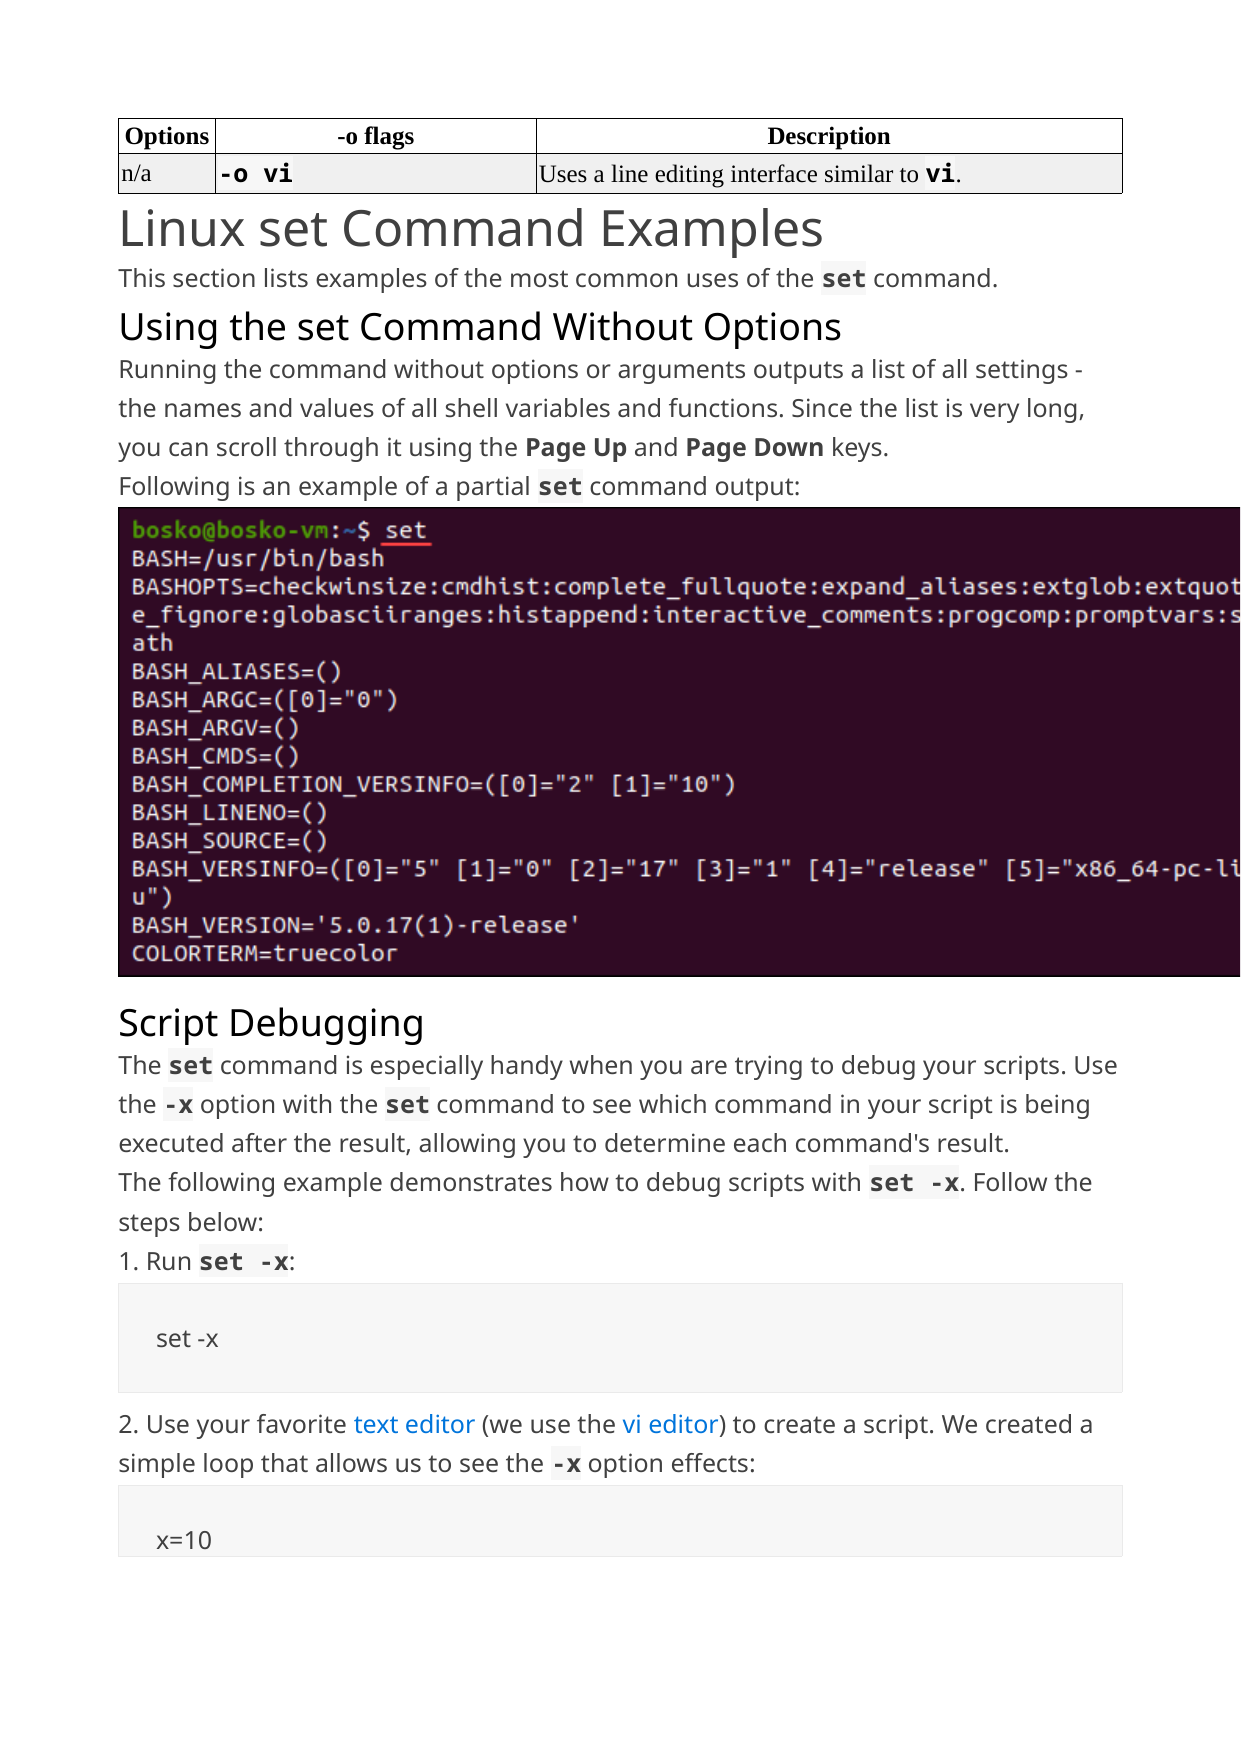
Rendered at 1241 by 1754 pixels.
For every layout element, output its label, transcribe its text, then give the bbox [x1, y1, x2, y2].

subtitle Using the set Command Without Options [118, 300, 1122, 351]
table_header Description [537, 119, 1122, 153]
text Following is an example of a partial set command output: [118, 469, 1122, 503]
text The following example demonstrates how to debug scripts with set -x. Follow the steps below: [118, 1165, 1122, 1238]
table_header Options [119, 119, 215, 153]
table_header -o flags [216, 119, 536, 153]
table_cell Uses a line editing interface similar to vi. [537, 154, 1122, 193]
text x=10 [119, 1486, 1122, 1556]
text 1. Run set -x: [118, 1243, 1122, 1277]
table_cell -o vi [216, 154, 536, 193]
text This section lists examples of the most common uses of the set command. [118, 261, 1122, 295]
table_cell n/a [119, 154, 215, 193]
text Running the command without options or arguments outputs a list of all settings - the names and values of all shell variables and functions. Since the list is very long, you can scroll through it using the Page Up and Page Down keys. [118, 351, 1122, 464]
picture [118, 507, 1241, 977]
subtitle Script Debugging [118, 997, 1122, 1048]
text The set command is especially handy when you are trying to debug your scripts. Use the -x option with the set command to see which command in your script is being executed after the result, allowing you to determine each command's result. [118, 1048, 1122, 1160]
subtitle Linux set Command Examples [118, 194, 1122, 261]
text 2. Use your favorite text editor (we use the vi editor) to create a script. We created a simple loop that allows us to see the -x option effects: [118, 1406, 1122, 1480]
text set -x [119, 1284, 1122, 1392]
